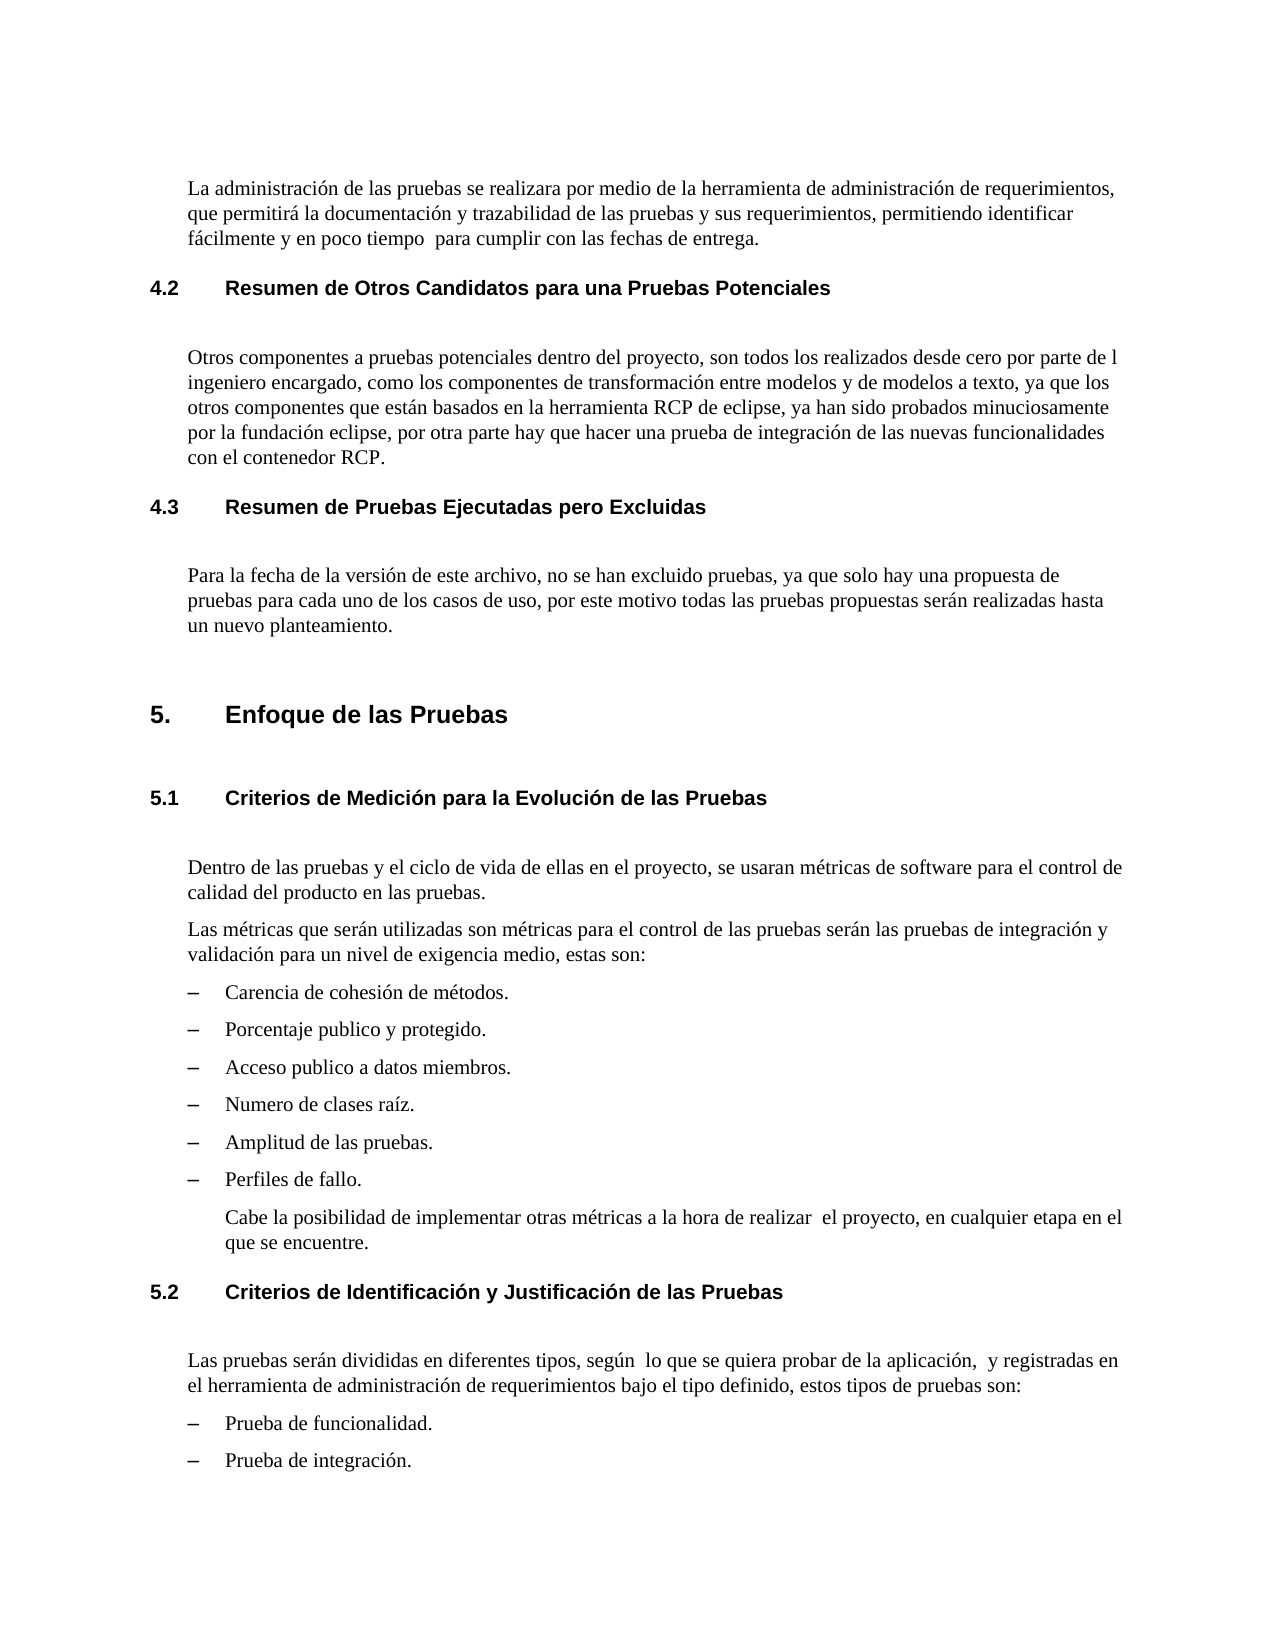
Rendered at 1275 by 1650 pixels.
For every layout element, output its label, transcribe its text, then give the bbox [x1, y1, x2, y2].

text Las métricas que serán utilizadas son métricas para el control de las pruebas serán las pruebas de integración y validación para un nivel de exigencia medio, estas son: [187, 916, 1125, 966]
subtitle Resumen de Otros Candidatos para una Pruebas Potenciales [150, 275, 1125, 300]
list Acceso publico a datos miembros. [187, 1054, 1125, 1079]
text La administración de las pruebas se realizara por medio de la herramienta de administración de requerimientos, que permitirá la documentación y trazabilidad de las pruebas y sus requerimientos, permitiendo identificar fácilmente y en poco tiempo para cumplir con las fechas de entrega. [187, 175, 1125, 250]
text Dentro de las pruebas y el ciclo de vida de ellas en el proyecto, se usaran métricas de software para el control de calidad del producto en las pruebas. [187, 854, 1125, 904]
list Amplitud de las pruebas. [187, 1129, 1125, 1154]
text Las pruebas serán divididas en diferentes tipos, según lo que se quiera probar de la aplicación, y registradas en el herramienta de administración de requerimientos bajo el tipo definido, estos tipos de pruebas son: [187, 1347, 1125, 1397]
subtitle Criterios de Medición para la Evolución de las Pruebas [150, 785, 1125, 810]
list Porcentaje publico y protegido. [187, 1016, 1125, 1041]
subtitle Resumen de Pruebas Ejecutadas pero Excluidas [150, 494, 1125, 519]
subtitle Criterios de Identificación y Justificación de las Pruebas [150, 1279, 1125, 1304]
list Numero de clases raíz. [187, 1091, 1125, 1116]
text Otros componentes a pruebas potenciales dentro del proyecto, son todos los realizados desde cero por parte de l ingeniero encargado, como los componentes de transformación entre modelos y de modelos a texto, ya que los otros componentes que están basados en la herramienta RCP de eclipse, ya han sido probados minuciosamente por la fundación eclipse, por otra parte hay que hacer una prueba de integración de las nuevas funcionalidades con el contenedor RCP. [187, 344, 1125, 469]
subtitle Enfoque de las Pruebas [150, 700, 1125, 729]
text Para la fecha de la versión de este archivo, no se han excluido pruebas, ya que solo hay una propuesta de pruebas para cada uno de los casos de uso, por este motivo todas las pruebas propuestas serán realizadas hasta un nuevo planteamiento. [187, 562, 1125, 637]
list Perfiles de fallo. [187, 1166, 1125, 1191]
list Prueba de funcionalidad. [187, 1410, 1125, 1435]
list Prueba de integración. [187, 1447, 1125, 1472]
list Carencia de cohesión de métodos. [187, 979, 1125, 1004]
list Cabe la posibilidad de implementar otras métricas a la hora de realizar el proyecto, en cualquier etapa en el que se encuentre. [187, 1204, 1125, 1254]
